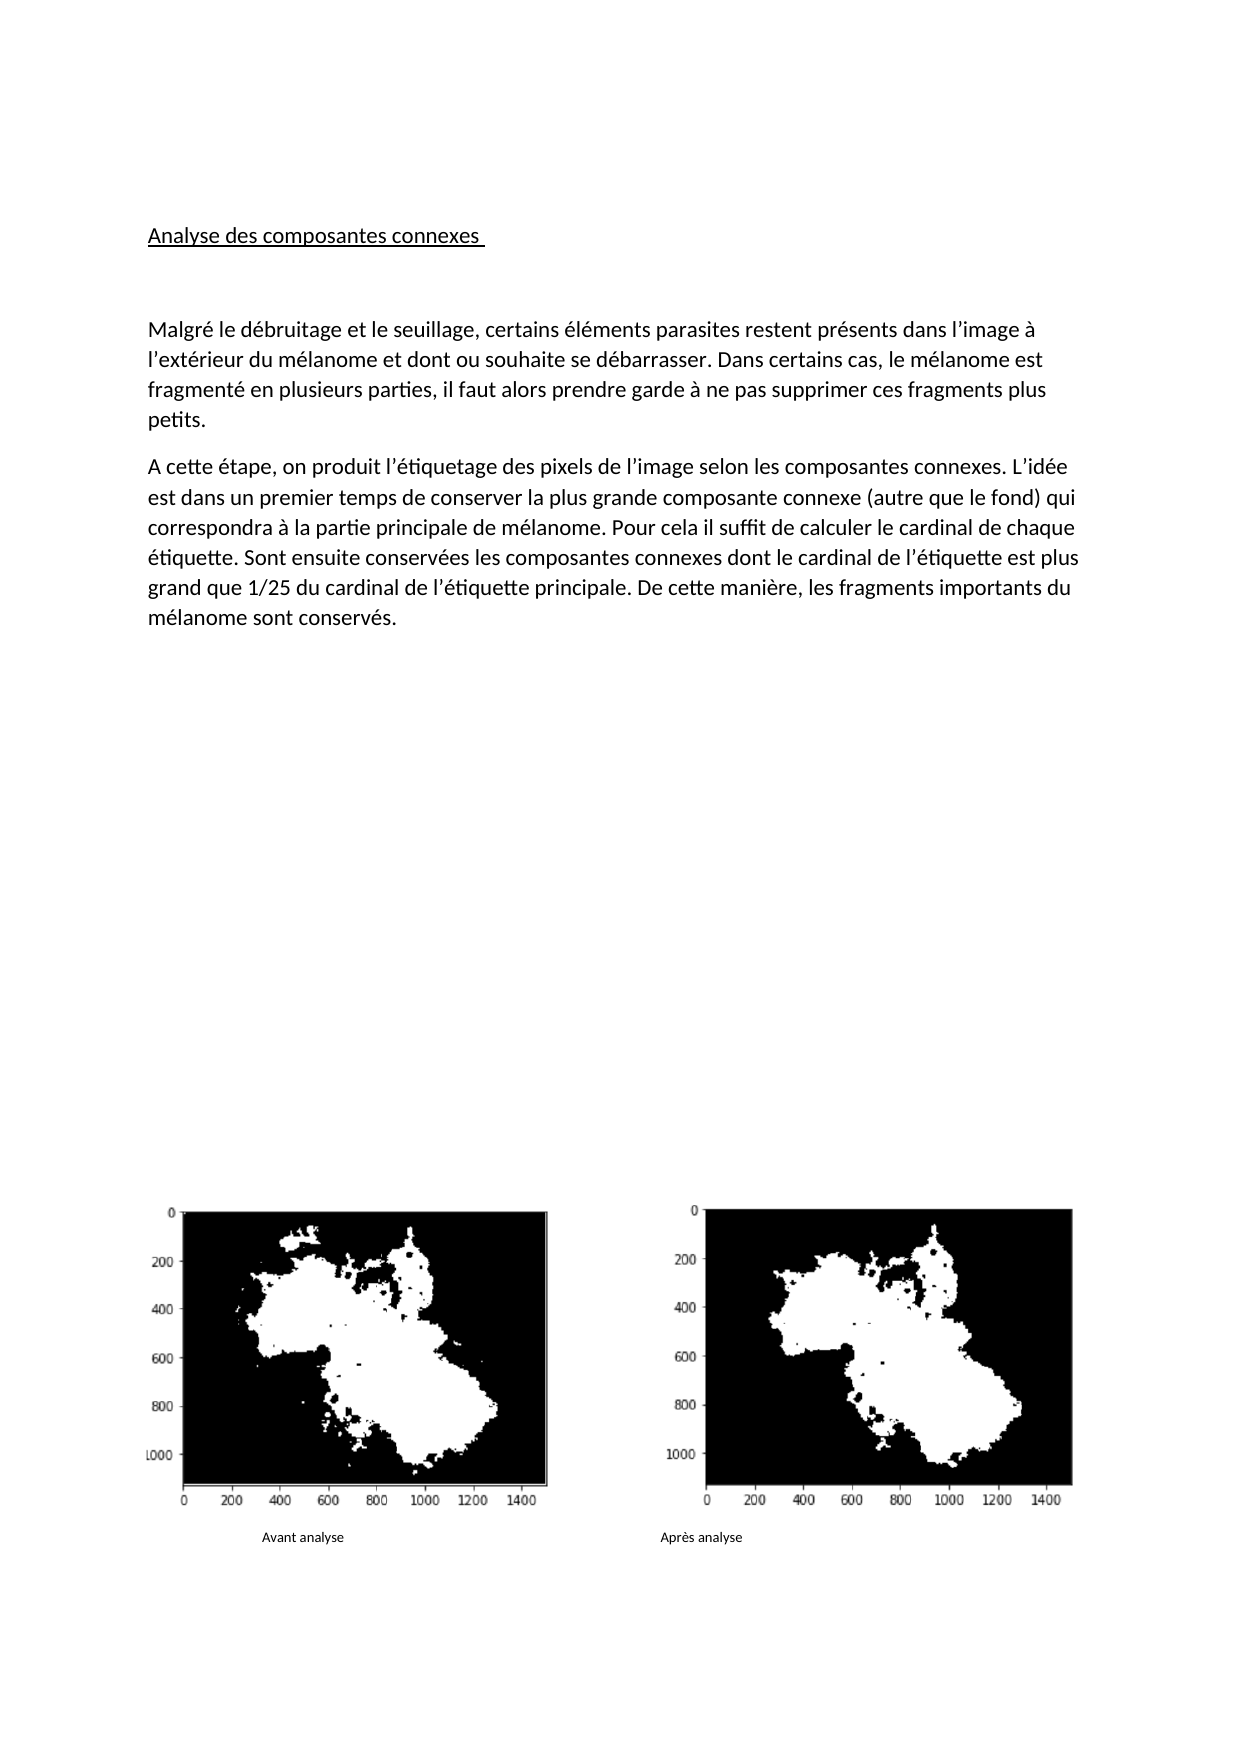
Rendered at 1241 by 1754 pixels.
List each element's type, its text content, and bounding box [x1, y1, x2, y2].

picture [646, 1201, 1089, 1516]
picture [146, 1201, 566, 1514]
subtitle A cette étape, on produit l’étiquetage des pixels de l’image selon les composantes connexes. L’idée est dans un premier temps de conserver la plus grande composante connexe (autre que le fond) qui correspondra à la partie principale de mélanome. Pour cela il suffit de calculer le cardinal de chaque étiquette. Sont ensuite conservées les composantes connexes dont le cardinal de l’étiquette est plus grand que 1/25 du cardinal de l’étiquette principale. De cette manière, les fragments importants du mélanome sont conservés. [148, 452, 1093, 631]
subtitle Analyse des composantes connexes [148, 221, 1093, 249]
subtitle Malgré le débruitage et le seuillage, certains éléments parasites restent présents dans l’image à l’extérieur du mélanome et dont ou souhaite se débarrasser. Dans certains cas, le mélanome est fragmenté en plusieurs parties, il faut alors prendre garde à ne pas supprimer ces fragments plus petits. [148, 315, 1093, 433]
